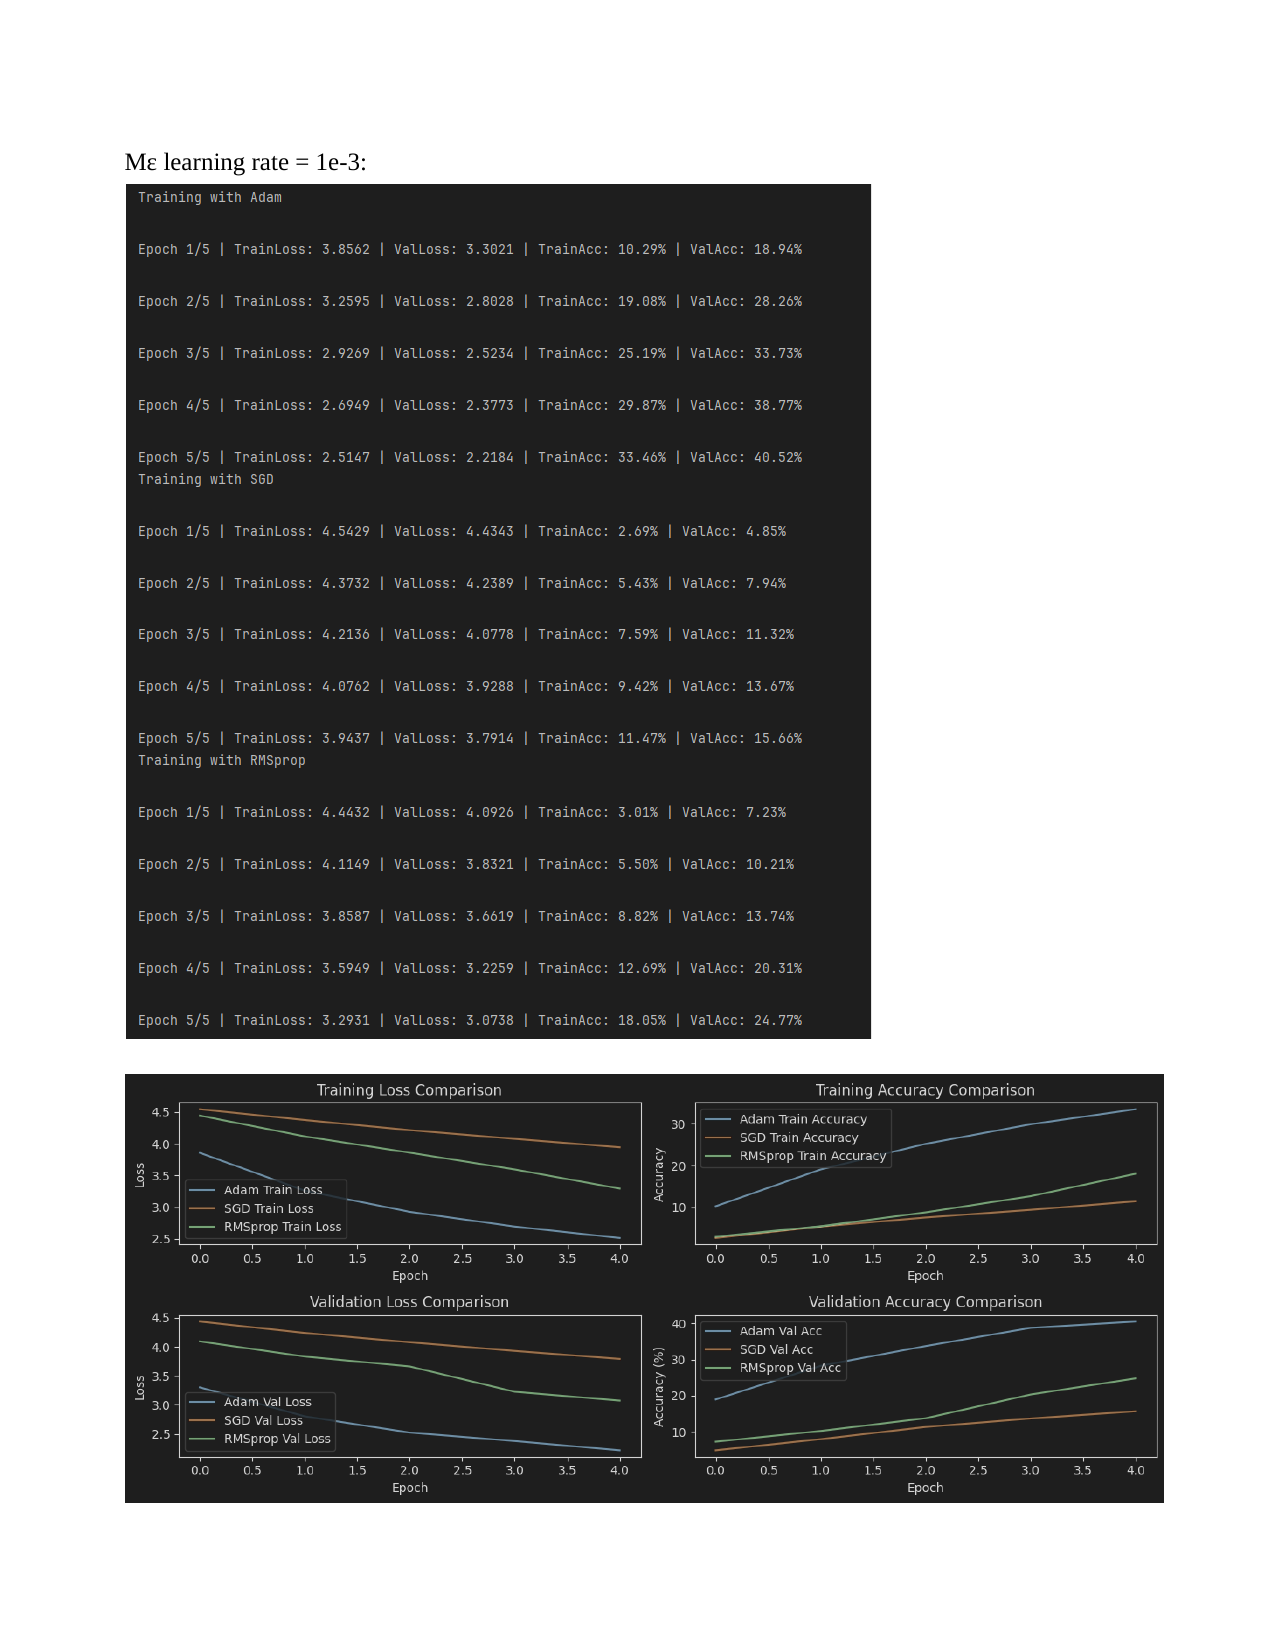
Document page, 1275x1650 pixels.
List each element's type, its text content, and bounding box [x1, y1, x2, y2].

picture [126, 184, 872, 1039]
text Με learning rate = 1e-3: [118, 147, 1157, 176]
picture [125, 1074, 1164, 1503]
